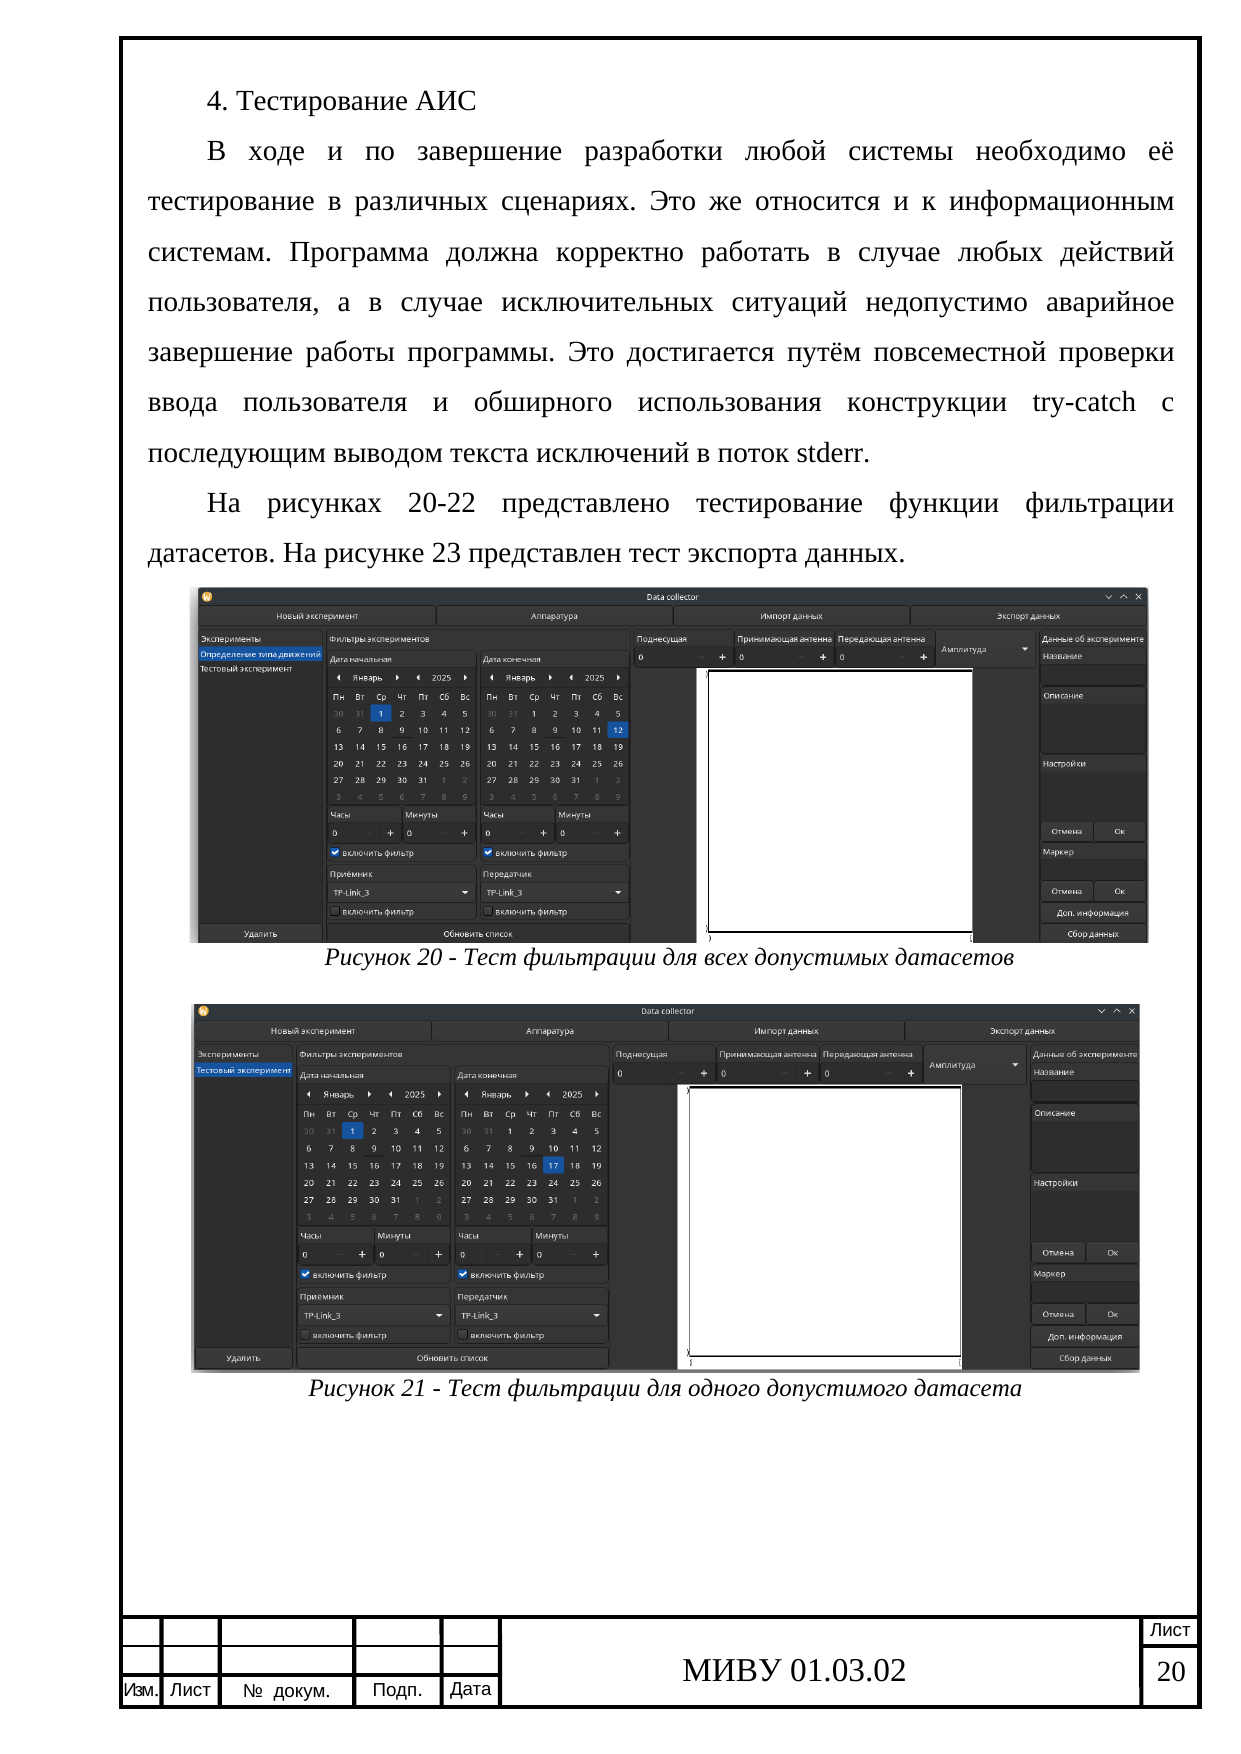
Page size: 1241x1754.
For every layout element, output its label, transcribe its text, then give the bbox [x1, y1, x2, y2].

text В ходе и по завершение разработки любой системы необходимо её тестирование в различных сценариях. Это же относится и к информационным системам. Программа должна корректно работать в случае любых действий пользователя, а в случае исключительных ситуаций недопустимо аварийное завершение работы программы. Это достигается путём повсеместной проверки ввода пользователя и обширного использования конструкции try-catch с последующим выводом текста исключений в поток stderr. [148, 133, 1175, 468]
picture [189, 587, 1149, 943]
text На рисунках 20-22 представлено тестирование функции фильтрации датасетов. На рисунке 23 представлен тест экспорта данных. [148, 485, 1175, 569]
text 4. Тестирование АИС [148, 83, 1175, 116]
text Рисунок 20 - Тест фильтрации для всех допустимых датасетов [189, 943, 1149, 971]
text Рисунок 21 - Тест фильтрации для одного допустимого датасета [191, 1373, 1139, 1402]
picture [191, 1004, 1140, 1373]
